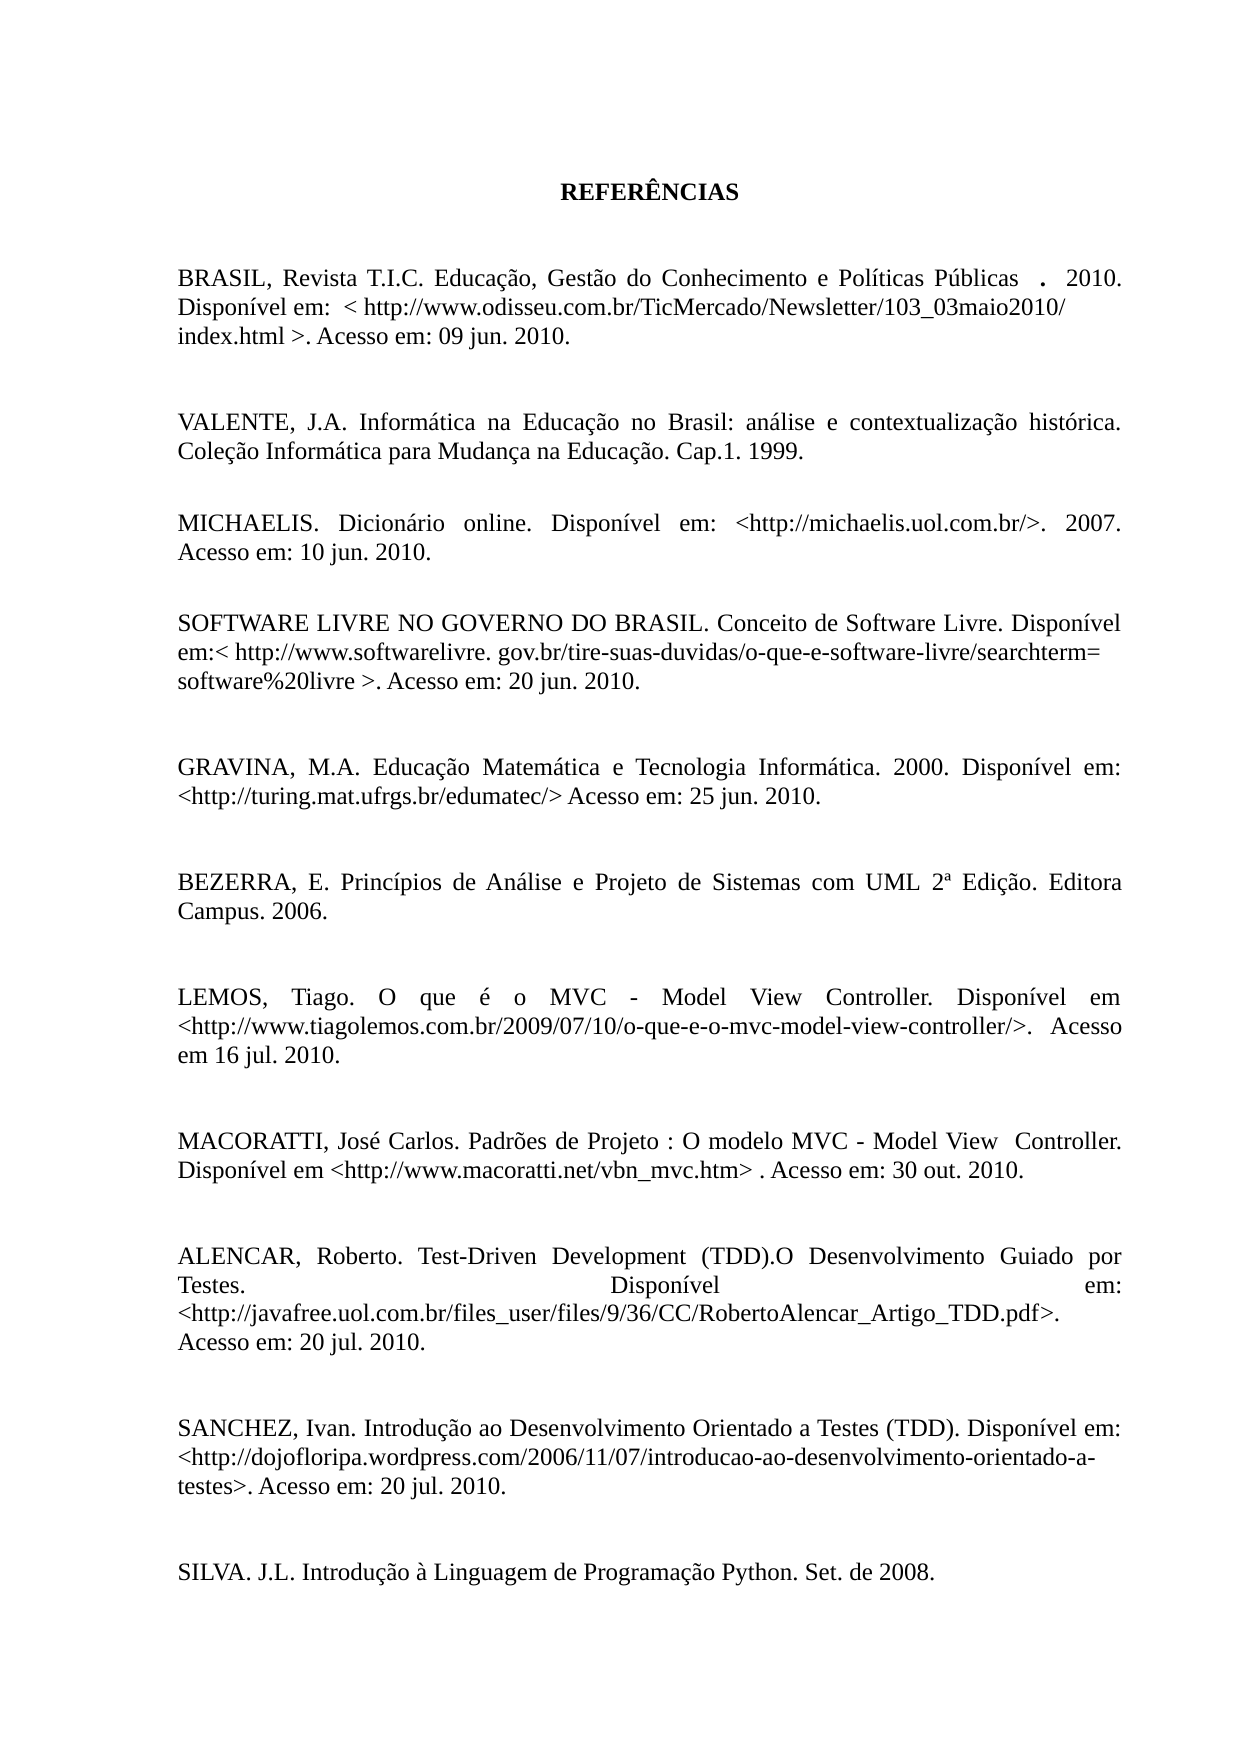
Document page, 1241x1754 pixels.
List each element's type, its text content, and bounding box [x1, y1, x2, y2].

subtitle BRASIL, Revista T.I.C. Educação, Gestão do Conhecimento e Políticas Públicas . 2010. Disponível em: < http://www.odisseu.com.br/TicMercado/Newsletter/103_03maio2010/ [177, 263, 1122, 321]
text LEMOS, Tiago. O que é o MVC - Model View Controller. Disponível em <http://www.tiagolemos.com.br/2009/07/10/o-que-e-o-mvc-model-view-controller/>. Acesso em 16 jul. 2010. [177, 982, 1122, 1068]
text MICHAELIS. Dicionário online. Disponível em: <http://michaelis.uol.com.br/>. 2007. Acesso em: 10 jun. 2010. [177, 508, 1122, 565]
text ALENCAR, Roberto. Test-Driven Development (TDD).O Desenvolvimento Guiado por Testes. Disponível em: <http://javafree.uol.com.br/files_user/files/9/36/CC/RobertoAlencar_Artigo_TDD.pdf>. Acesso em: 20 jul. 2010. [177, 1241, 1122, 1356]
text SANCHEZ, Ivan. Introdução ao Desenvolvimento Orientado a Testes (TDD). Disponível em: <http://dojofloripa.wordpress.com/2006/11/07/introducao-ao-desenvolvimento-orientado-a-testes>. Acesso em: 20 jul. 2010. [177, 1413, 1122, 1500]
text software%20livre >. Acesso em: 20 jun. 2010. [177, 666, 1122, 695]
text BEZERRA, E. Princípios de Análise e Projeto de Sistemas com UML 2ª Edição. Editora Campus. 2006. [177, 867, 1122, 925]
text index.html >. Acesso em: 09 jun. 2010. [177, 321, 1122, 350]
text MACORATTI, José Carlos. Padrões de Projeto : O modelo MVC - Model View Controller. Disponível em <http://www.macoratti.net/vbn_mvc.htm> . Acesso em: 30 out. 2010. [177, 1126, 1122, 1183]
text SOFTWARE LIVRE NO GOVERNO DO BRASIL. Conceito de Software Livre. Disponível em:< http://www.softwarelivre. gov.br/tire-suas-duvidas/o-que-e-software-livre/searchterm= [177, 608, 1122, 666]
text GRAVINA, M.A. Educação Matemática e Tecnologia Informática. 2000. Disponível em: <http://turing.mat.ufrgs.br/edumatec/> Acesso em: 25 jun. 2010. [177, 752, 1122, 810]
text VALENTE, J.A. Informática na Educação no Brasil: análise e contextualização histórica. Coleção Informática para Mudança na Educação. Cap.1. 1999. [177, 407, 1122, 465]
subtitle REFERÊNCIAS [177, 177, 1122, 206]
text SILVA. J.L. Introdução à Linguagem de Programação Python. Set. de 2008. [177, 1557, 1122, 1586]
